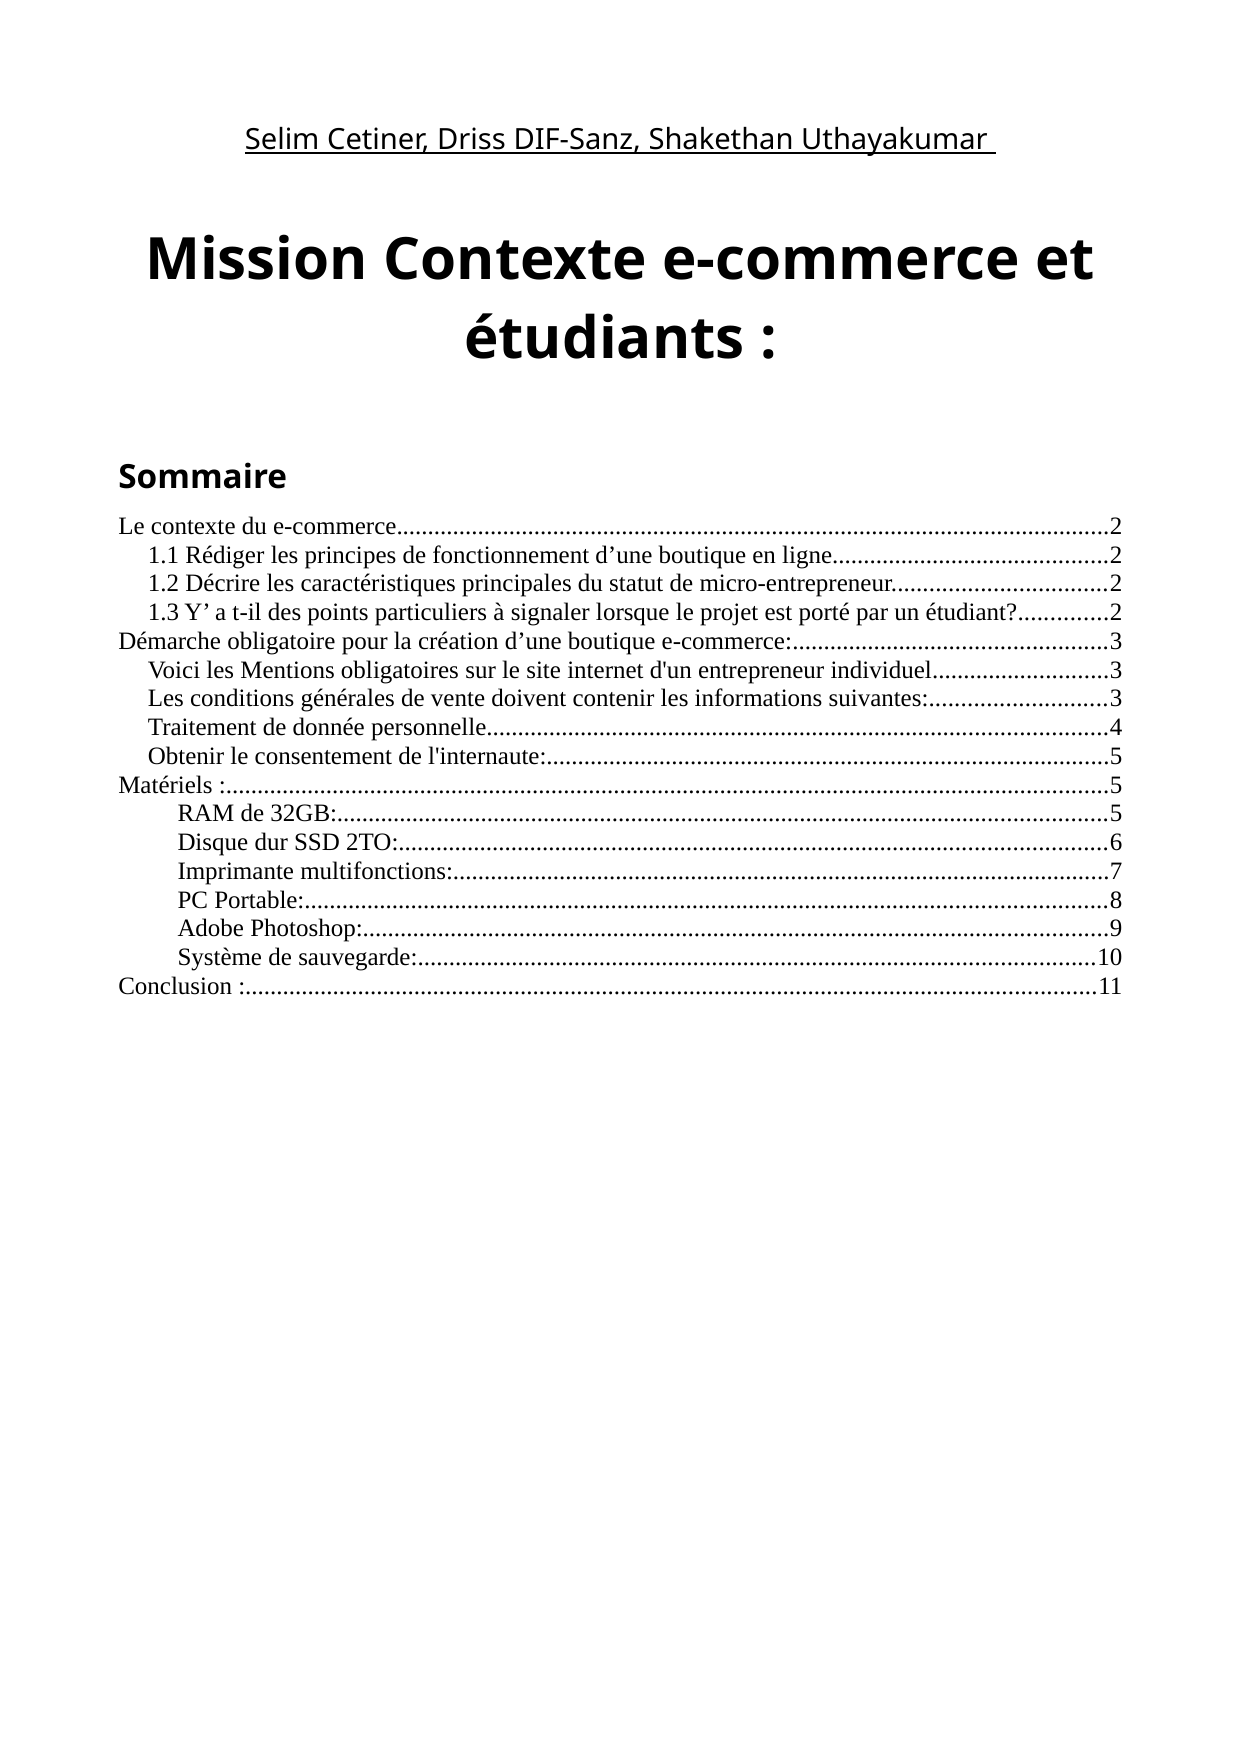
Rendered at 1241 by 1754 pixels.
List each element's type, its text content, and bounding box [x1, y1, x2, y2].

title Mission Contexte e-commerce et étudiants : [118, 217, 1122, 376]
text Conclusion : 11 [118, 971, 1122, 1000]
text 1.1 Rédiger les principes de fonctionnement d’une boutique en ligne. 2 [148, 540, 1122, 568]
text Démarche obligatoire pour la création d’une boutique e-commerce: 3 [118, 626, 1122, 655]
text Traitement de donnée personnelle 4 [148, 712, 1122, 741]
text Obtenir le consentement de l'internaute: 5 [148, 741, 1122, 770]
text Matériels : 5 [118, 770, 1122, 798]
text Les conditions générales de vente doivent contenir les informations suivantes: 3 [148, 683, 1122, 712]
text Voici les Mentions obligatoires sur le site internet d'un entrepreneur individuel 3 [148, 655, 1122, 683]
text RAM de 32GB: 5 [177, 798, 1122, 827]
text Système de sauvegarde: 10 [177, 942, 1122, 971]
text Selim Cetiner, Driss DIF-Sanz, Shakethan Uthayakumar [118, 118, 1122, 158]
subtitle Sommaire [118, 453, 1122, 498]
text PC Portable: 8 [177, 885, 1122, 913]
text 1.3 Y’ a t-il des points particuliers à signaler lorsque le projet est porté par un étudiant? 2 [148, 597, 1122, 626]
text Adobe Photoshop: 9 [177, 913, 1122, 942]
text Disque dur SSD 2TO: 6 [177, 827, 1122, 856]
text Le contexte du e-commerce. 2 [118, 511, 1122, 540]
text 1.2 Décrire les caractéristiques principales du statut de micro-entrepreneur. 2 [148, 568, 1122, 597]
text Imprimante multifonctions: 7 [177, 856, 1122, 885]
